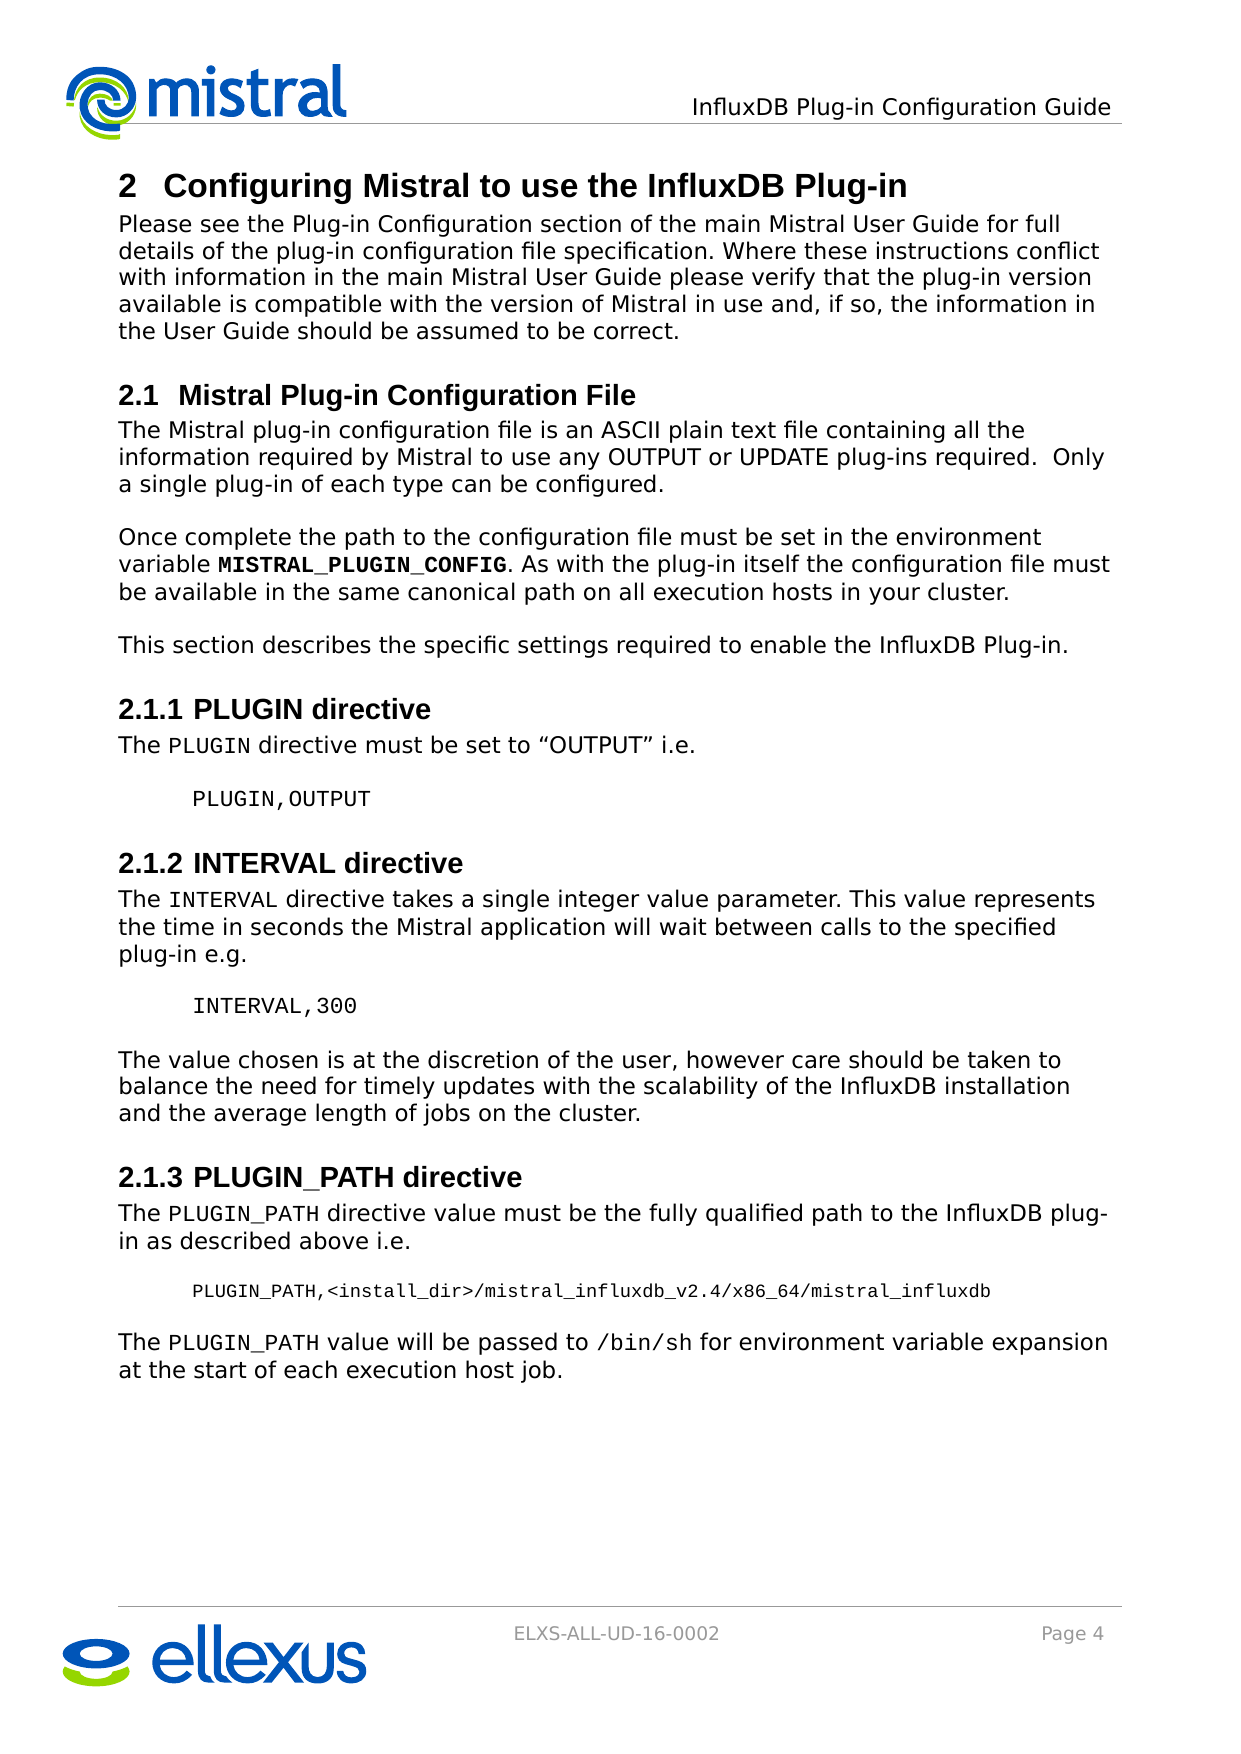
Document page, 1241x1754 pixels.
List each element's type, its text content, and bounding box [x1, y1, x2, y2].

text The value chosen is at the discretion of the user, however care should be taken to balance the need for timely updates with the scalability of the InfluxDB installation and the average length of jobs on the cluster. [118, 1047, 1122, 1127]
text PLUGIN_PATH,<install_dir>/mistral_influxdb_v2.4/x86_64/mistral_influxdb [192, 1281, 1122, 1303]
text The Mistral plug-in configuration file is an ASCII plain text file containing all the information required by Mistral to use any OUTPUT or UPDATE plug-ins required. Only a single plug-in of each type can be configured. [118, 418, 1122, 498]
text The PLUGIN_PATH value will be passed to /bin/sh for environment variable expansion at the start of each execution host job. [118, 1329, 1122, 1384]
subtitle Configuring Mistral to use the InfluxDB Plug-in [118, 166, 1122, 205]
text Please see the Plug-in Configuration section of the main Mistral User Guide for full details of the plug-in configuration file specification. Where these instructions conflict with information in the main Mistral User Guide please verify that the plug-in version available is compatible with the version of Mistral in use and, if so, the information in the User Guide should be assumed to be correct. [118, 211, 1122, 344]
text INTERVAL,300 [192, 994, 1122, 1020]
subtitle PLUGIN directive [118, 692, 1122, 726]
text Once complete the path to the configuration file must be set in the environment variable MISTRAL_PLUGIN_CONFIG. As with the plug-in itself the configuration file must be available in the same canonical path on all execution hosts in your cluster. [118, 524, 1122, 606]
subtitle PLUGIN_PATH directive [118, 1160, 1122, 1193]
text PLUGIN,OUTPUT [192, 787, 1122, 813]
subtitle Mistral Plug-in Configuration File [118, 378, 1122, 411]
subtitle INTERVAL directive [118, 846, 1122, 879]
text The PLUGIN_PATH directive value must be the fully qualified path to the InfluxDB plug-in as described above i.e. [118, 1200, 1122, 1255]
text The INTERVAL directive takes a single integer value parameter. This value represents the time in seconds the Mistral application will wait between calls to the specified plug-in e.g. [118, 886, 1122, 967]
text This section describes the specific settings required to enable the InfluxDB Plug-in. [118, 632, 1122, 659]
text The PLUGIN directive must be set to “OUTPUT” i.e. [118, 732, 1122, 760]
